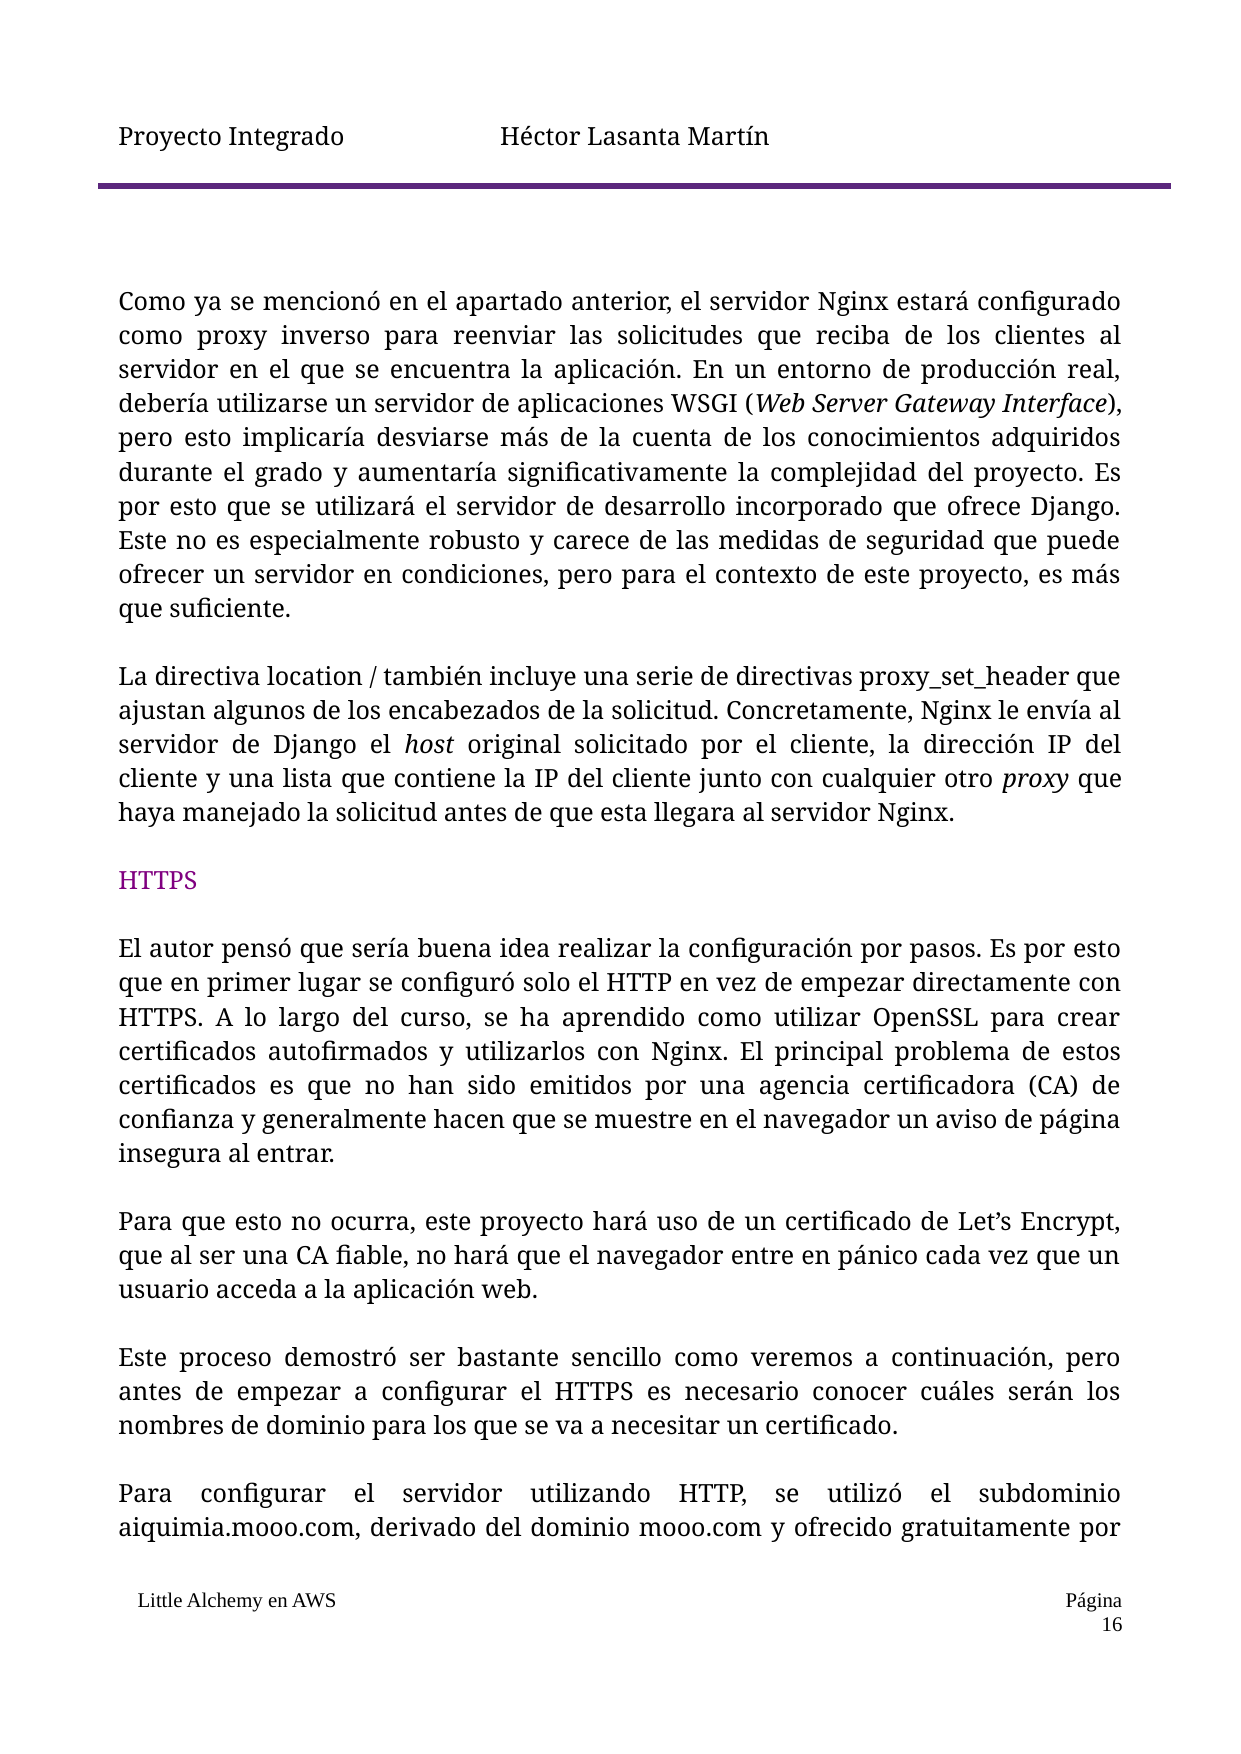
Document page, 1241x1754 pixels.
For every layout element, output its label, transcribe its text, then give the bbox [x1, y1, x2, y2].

text Para que esto no ocurra, este proyecto hará uso de un certificado de Let’s Encrypt, que al ser una CA fiable, no hará que el navegador entre en pánico cada vez que un usuario acceda a la aplicación web. [118, 1203, 1122, 1306]
text Para configurar el servidor utilizando HTTP, se utilizó el subdominio aiquimia.mooo.com, derivado del dominio mooo.com y ofrecido gratuitamente por [118, 1476, 1122, 1544]
text La directiva location / también incluye una serie de directivas proxy_set_header que ajustan algunos de los encabezados de la solicitud. Concretamente, Nginx le envía al servidor de Django el host original solicitado por el cliente, la dirección IP del cliente y una lista que contiene la IP del cliente junto con cualquier otro proxy que haya manejado la solicitud antes de que esta llegara al servidor Nginx. [118, 658, 1122, 829]
text HTTPS [118, 863, 1122, 897]
text Este proceso demostró ser bastante sencillo como veremos a continuación, pero antes de empezar a configurar el HTTPS es necesario conocer cuáles serán los nombres de dominio para los que se va a necesitar un certificado. [118, 1340, 1122, 1442]
text El autor pensó que sería buena idea realizar la configuración por pasos. Es por esto que en primer lugar se configuró solo el HTTP en vez de empezar directamente con HTTPS. A lo largo del curso, se ha aprendido como utilizar OpenSSL para crear certificados autofirmados y utilizarlos con Nginx. El principal problema de estos certificados es que no han sido emitidos por una agencia certificadora (CA) de confianza y generalmente hacen que se muestre en el navegador un aviso de página insegura al entrar. [118, 931, 1122, 1169]
text Como ya se mencionó en el apartado anterior, el servidor Nginx estará configurado como proxy inverso para reenviar las solicitudes que reciba de los clientes al servidor en el que se encuentra la aplicación. En un entorno de producción real, debería utilizarse un servidor de aplicaciones WSGI (Web Server Gateway Interface), pero esto implicaría desviarse más de la cuenta de los conocimientos adquiridos durante el grado y aumentaría significativamente la complejidad del proyecto. Es por esto que se utilizará el servidor de desarrollo incorporado que ofrece Django. Este no es especialmente robusto y carece de las medidas de seguridad que puede ofrecer un servidor en condiciones, pero para el contexto de este proyecto, es más que suficiente. [118, 284, 1122, 624]
